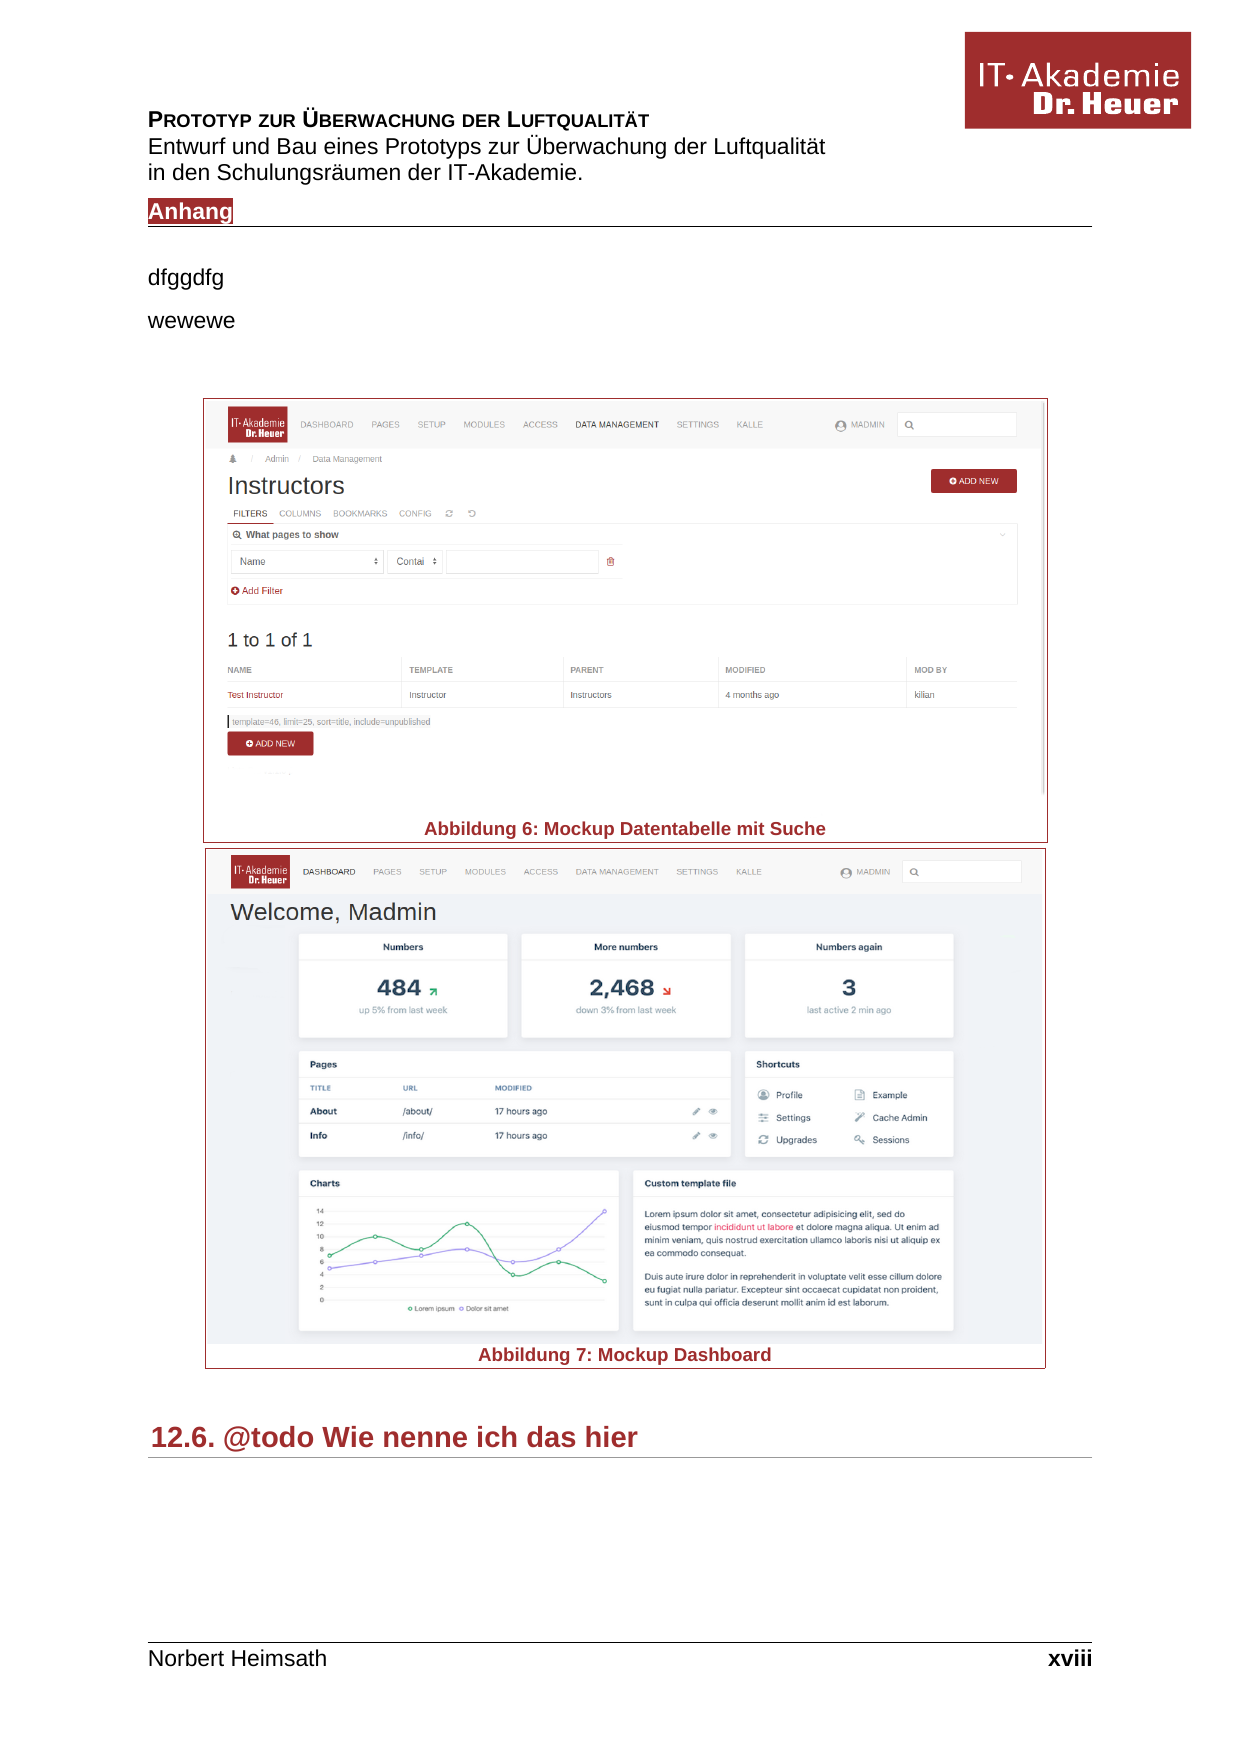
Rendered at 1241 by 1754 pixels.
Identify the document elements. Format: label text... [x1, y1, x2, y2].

text Abbildung 6: Mockup Datentabelle mit Suche [206, 818, 1044, 839]
text Abbildung 7: Mockup Dashboard [207, 1344, 1042, 1365]
text dfggdfg [148, 264, 1092, 291]
text wewewe [148, 307, 1092, 333]
subtitle @todo Wie nenne ich das hier [148, 1417, 1092, 1457]
picture [207, 850, 1043, 1344]
picture [205, 401, 1045, 818]
